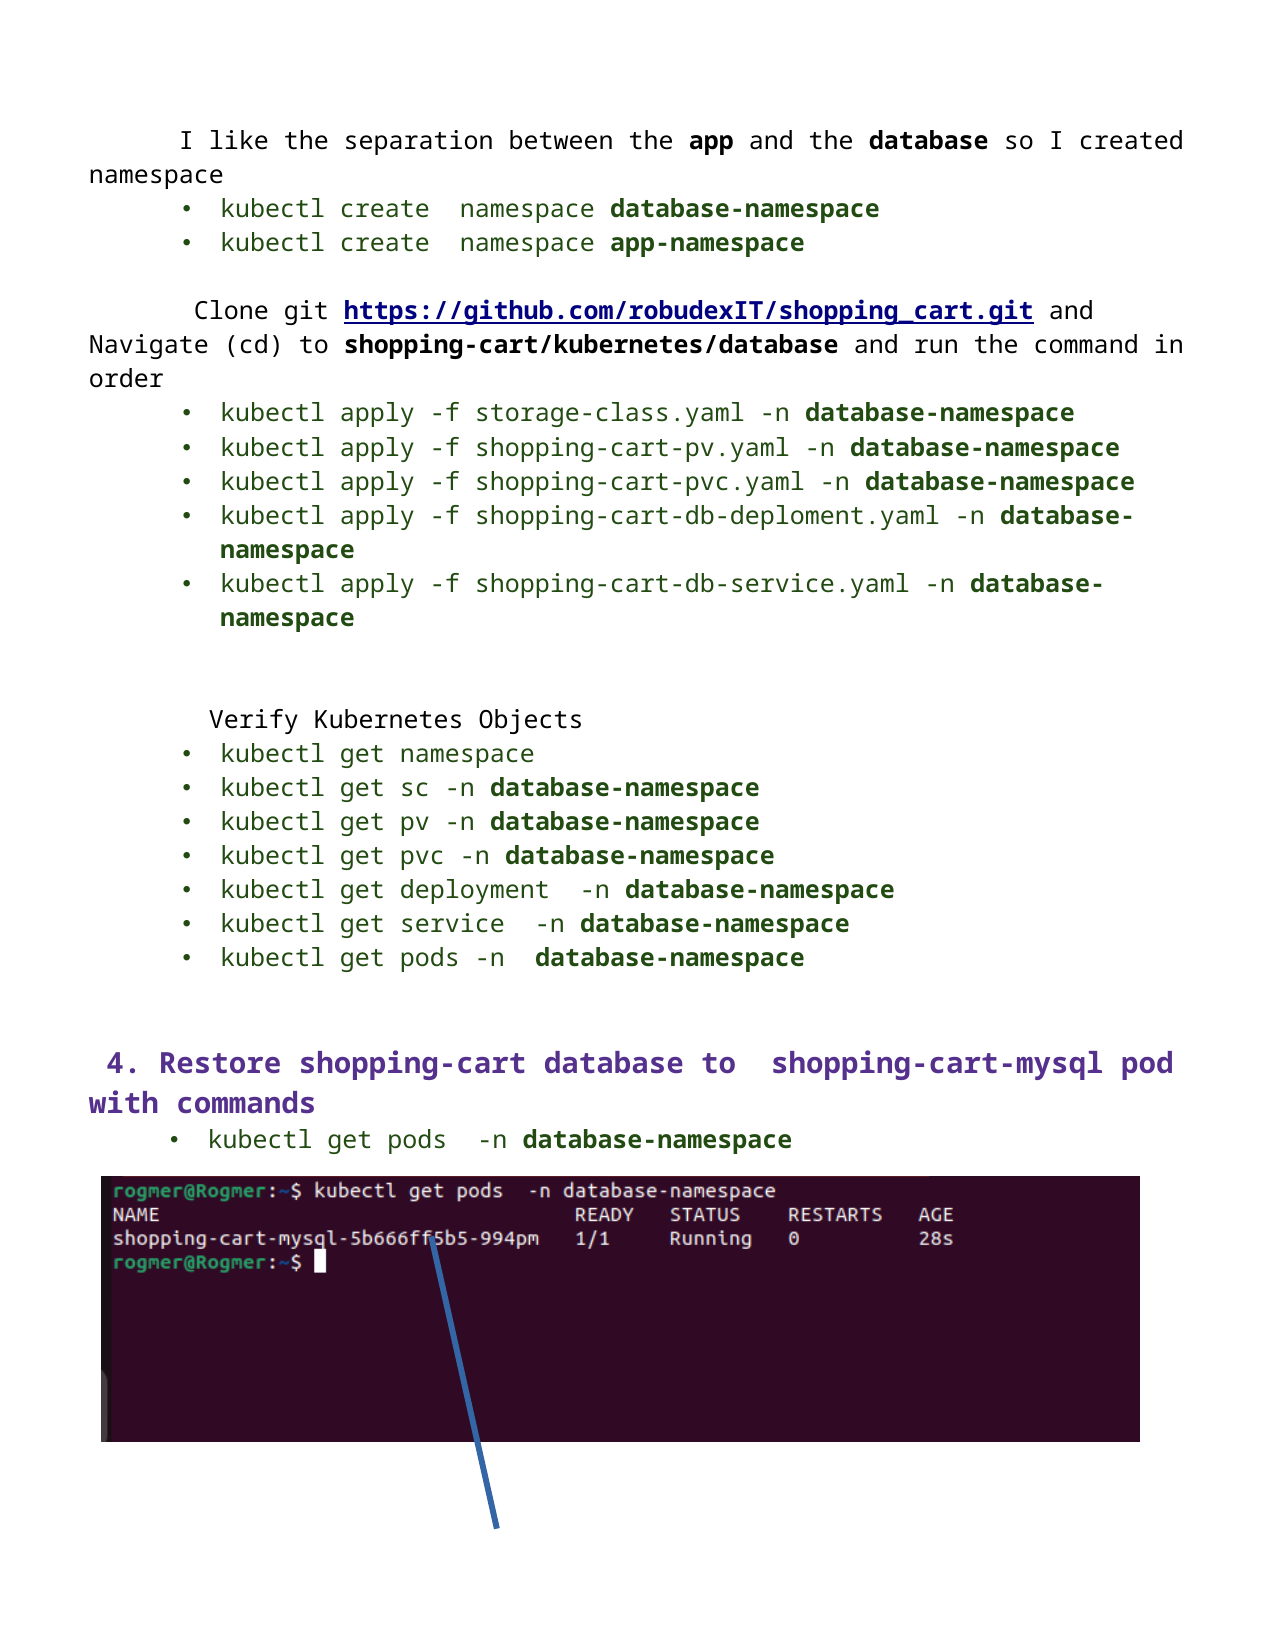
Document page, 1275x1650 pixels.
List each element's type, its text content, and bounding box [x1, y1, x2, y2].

list kubectl get namespace [182, 736, 1186, 770]
list kubectl apply -f shopping-cart-db-deploment.yaml -n database-namespace [182, 497, 1186, 565]
list kubectl get pods -n database-namespace [182, 940, 1186, 974]
list kubectl apply -f shopping-cart-db-service.yaml -n database-namespace [182, 565, 1186, 633]
text I like the separation between the app and the database so I created namespace [88, 123, 1186, 191]
text Clone git https://github.com/robudexIT/shopping_cart.git and Navigate (cd) to shopping-cart/kubernetes/database and run the command in order [88, 293, 1186, 395]
list kubectl get pv -n database-namespace [182, 804, 1186, 838]
picture [101, 1176, 1140, 1442]
list kubectl create namespace app-namespace [182, 225, 1186, 259]
text 4. Restore shopping-cart database to shopping-cart-mysql pod with commands [88, 1042, 1186, 1122]
list kubectl apply -f storage-class.yaml -n database-namespace [182, 395, 1186, 429]
list kubectl get pods -n database-namespace [170, 1122, 1186, 1156]
list kubectl apply -f shopping-cart-pv.yaml -n database-namespace [182, 429, 1186, 463]
text Verify Kubernetes Objects [88, 702, 1186, 736]
list kubectl get service -n database-namespace [182, 906, 1186, 940]
list kubectl get deployment -n database-namespace [182, 872, 1186, 906]
list kubectl get pvc -n database-namespace [182, 838, 1186, 872]
list kubectl apply -f shopping-cart-pvc.yaml -n database-namespace [182, 463, 1186, 497]
list kubectl get sc -n database-namespace [182, 770, 1186, 804]
list kubectl create namespace database-namespace [182, 191, 1186, 225]
